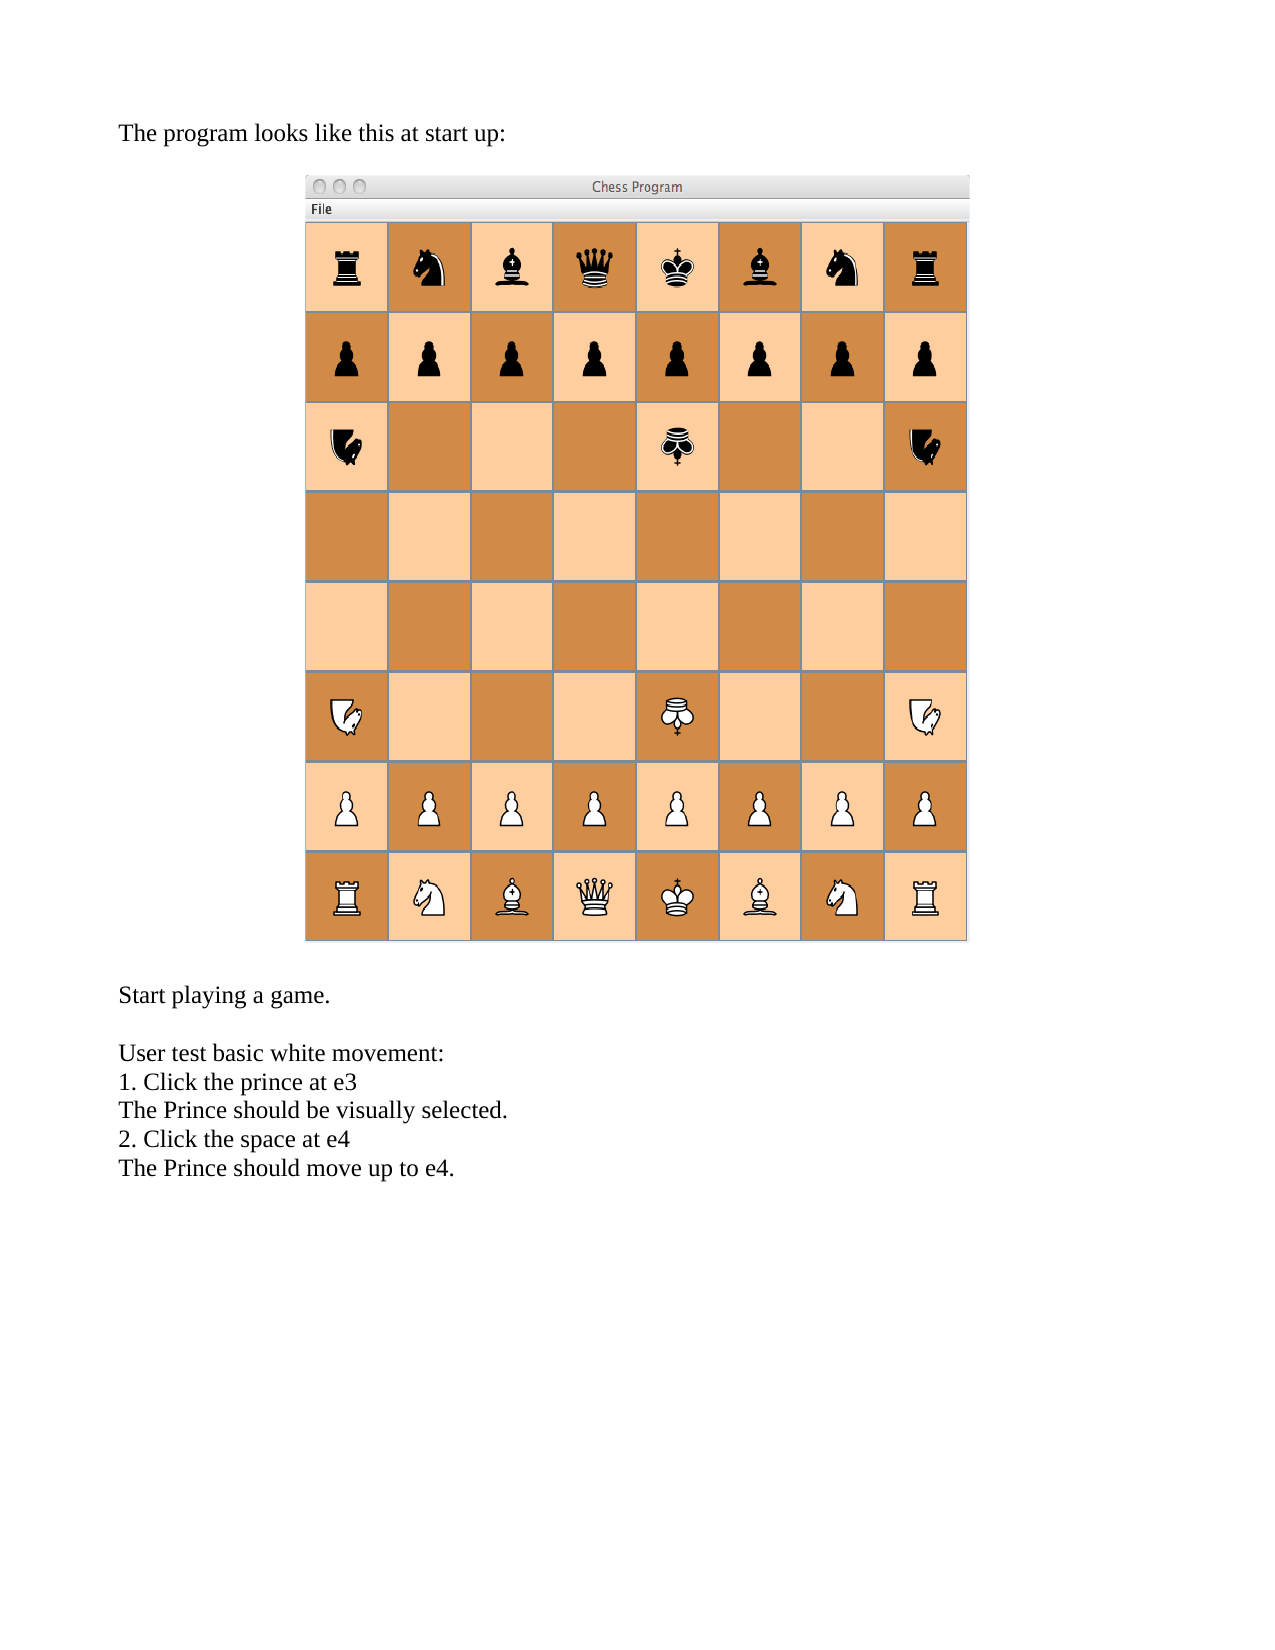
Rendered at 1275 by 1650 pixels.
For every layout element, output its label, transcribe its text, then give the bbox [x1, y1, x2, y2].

text The program looks like this at start up: [118, 118, 1157, 147]
text 1. Click the prince at e3 [118, 1067, 1157, 1096]
text User test basic white movement: [118, 1038, 1157, 1067]
text The Prince should be visually selected. [118, 1096, 1157, 1124]
text The Prince should move up to e4. [118, 1153, 1157, 1182]
text 2. Click the space at e4 [118, 1124, 1157, 1153]
picture [305, 175, 970, 943]
text Start playing a game. [118, 981, 1157, 1009]
